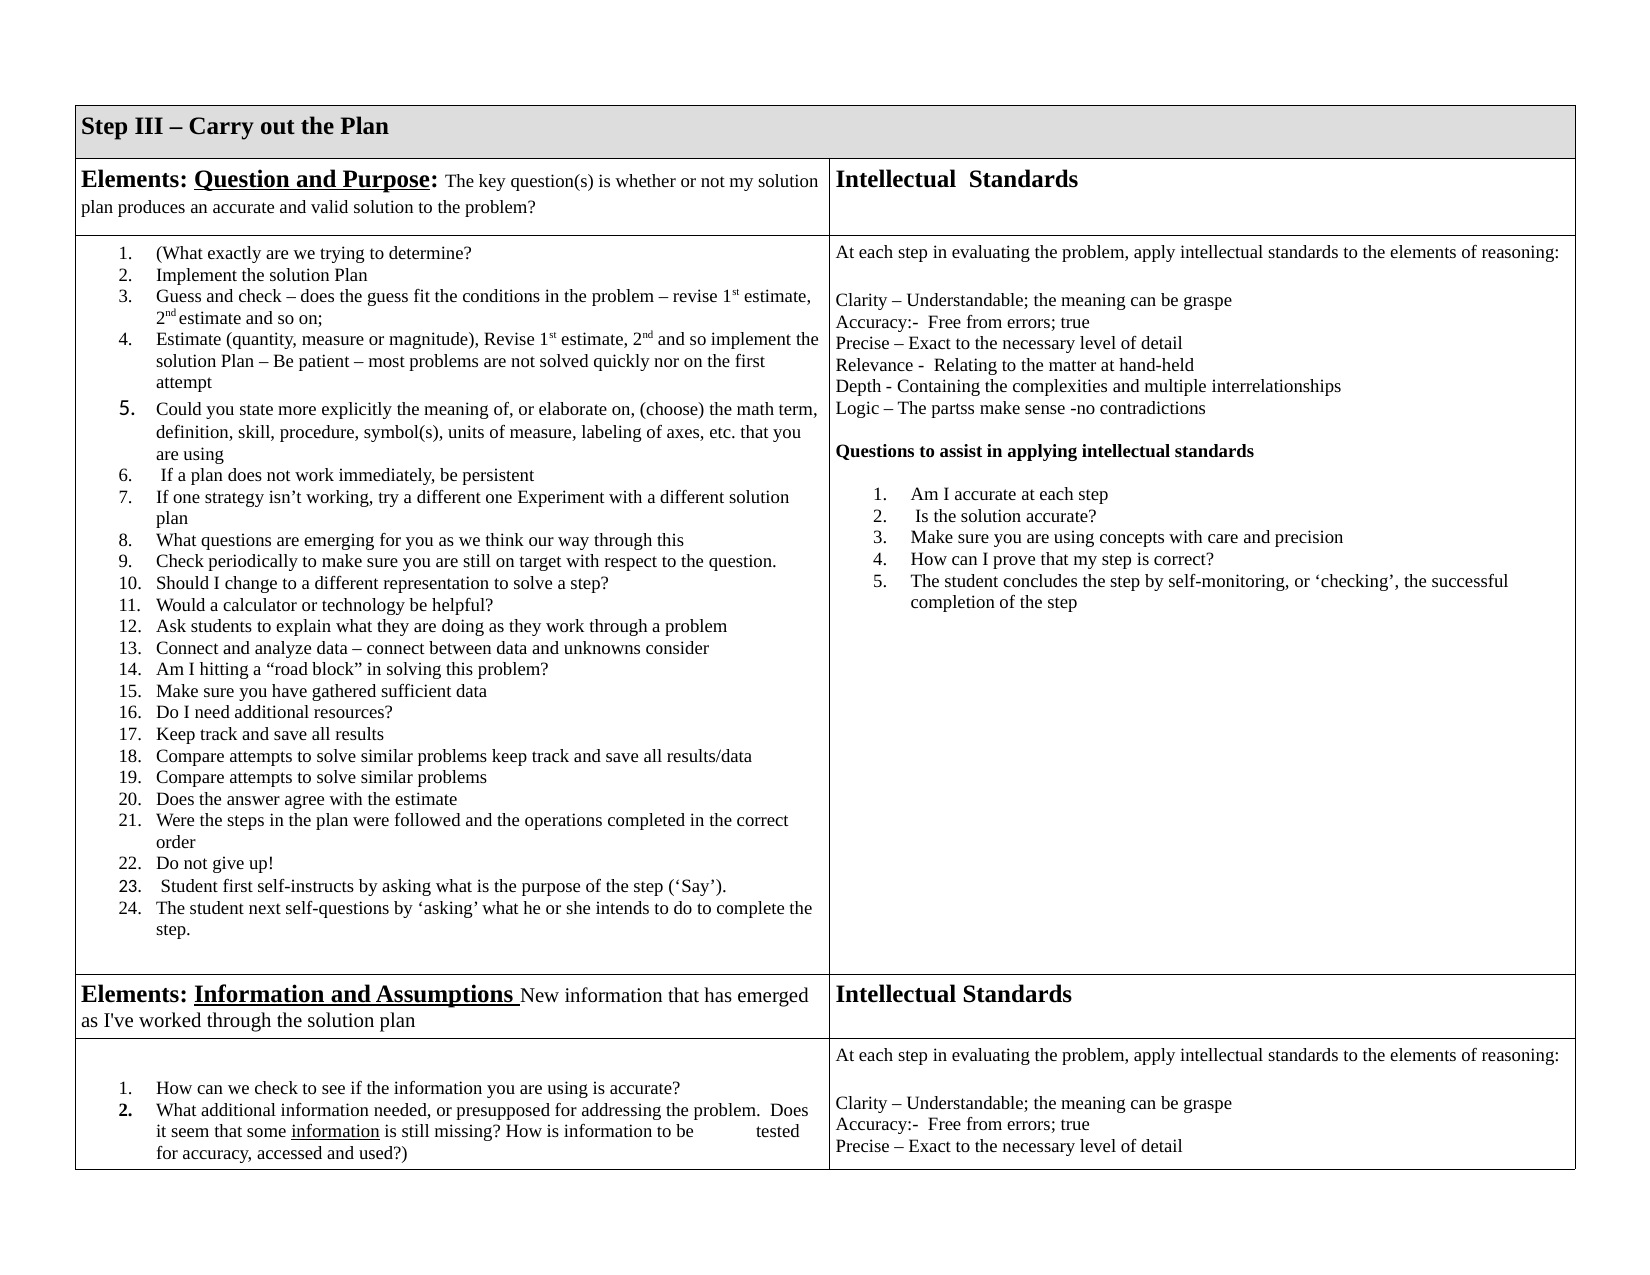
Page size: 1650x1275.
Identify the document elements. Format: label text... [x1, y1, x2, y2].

table_cell Intellectual Standards [830, 975, 1575, 1038]
table_header Step III – Carry out the Plan [76, 106, 1575, 158]
table_cell Elements: Information and Assumptions New information that has emerged as I've worked through the solution plan [76, 975, 829, 1038]
table_cell Intellectual Standards [830, 159, 1575, 235]
table_cell At each step in evaluating the problem, apply intellectual standards to the elements of reasoning: Clarity – Understandable; the meaning can be graspe Accuracy:- Free from errors; true Precise – Exact to the necessary level of detail [830, 1039, 1575, 1169]
table_cell At each step in evaluating the problem, apply intellectual standards to the elements of reasoning: Clarity – Understandable; the meaning can be graspe Accuracy:- Free from errors; true Precise – Exact to the necessary level of detail Relevance - Relating to the matter at hand-held Depth - Containing the complexities and multiple interrelationships Logic – The partss make sense -no contradictions Questions to assist in applying intellectual standards Am I accurate at each step Is the solution accurate? Make sure you are using concepts with care and precision How can I prove that my step is correct? The student concludes the step by self-monitoring, or ‘checking’, the successful completion of the step [830, 236, 1575, 974]
table_cell How can we check to see if the information you are using is accurate? What additional information needed, or presupposed for addressing the problem. Does it seem that some information is still missing? How is information to be tested for accuracy, accessed and used?) Are you using all of the data? Have all assumptions been challenged for legitimacy? What new assumptions have I made as I've worked through the problem? [76, 1039, 829, 1169]
table_cell Elements: Question and Purpose: The key question(s) is whether or not my solution plan produces an accurate and valid solution to the problem? [76, 159, 829, 235]
table_cell (What exactly are we trying to determine? Implement the solution Plan Guess and check – does the guess fit the conditions in the problem – revise 1st estimate, 2nd estimate and so on; Estimate (quantity, measure or magnitude), Revise 1st estimate, 2nd and so implement the solution Plan – Be patient – most problems are not solved quickly nor on the first attempt Could you state more explicitly the meaning of, or elaborate on, (choose) the math term, definition, skill, procedure, symbol(s), units of measure, labeling of axes, etc. that you are using If a plan does not work immediately, be persistent If one strategy isn’t working, try a different one Experiment with a different solution plan What questions are emerging for you as we think our way through this Check periodically to make sure you are still on target with respect to the question. Should I change to a different representation to solve a step? Would a calculator or technology be helpful? Ask students to explain what they are doing as they work through a problem Connect and analyze data – connect between data and unknowns consider Am I hitting a “road block” in solving this problem? Make sure you have gathered sufficient data Do I need additional resources? Keep track and save all results Compare attempts to solve similar problems keep track and save all results/data Compare attempts to solve similar problems Does the answer agree with the estimate Were the steps in the plan were followed and the operations completed in the correct order Do not give up! Student first self-instructs by asking what is the purpose of the step (‘Say’). The student next self-questions by ‘asking’ what he or she intends to do to complete the step. [76, 236, 829, 974]
